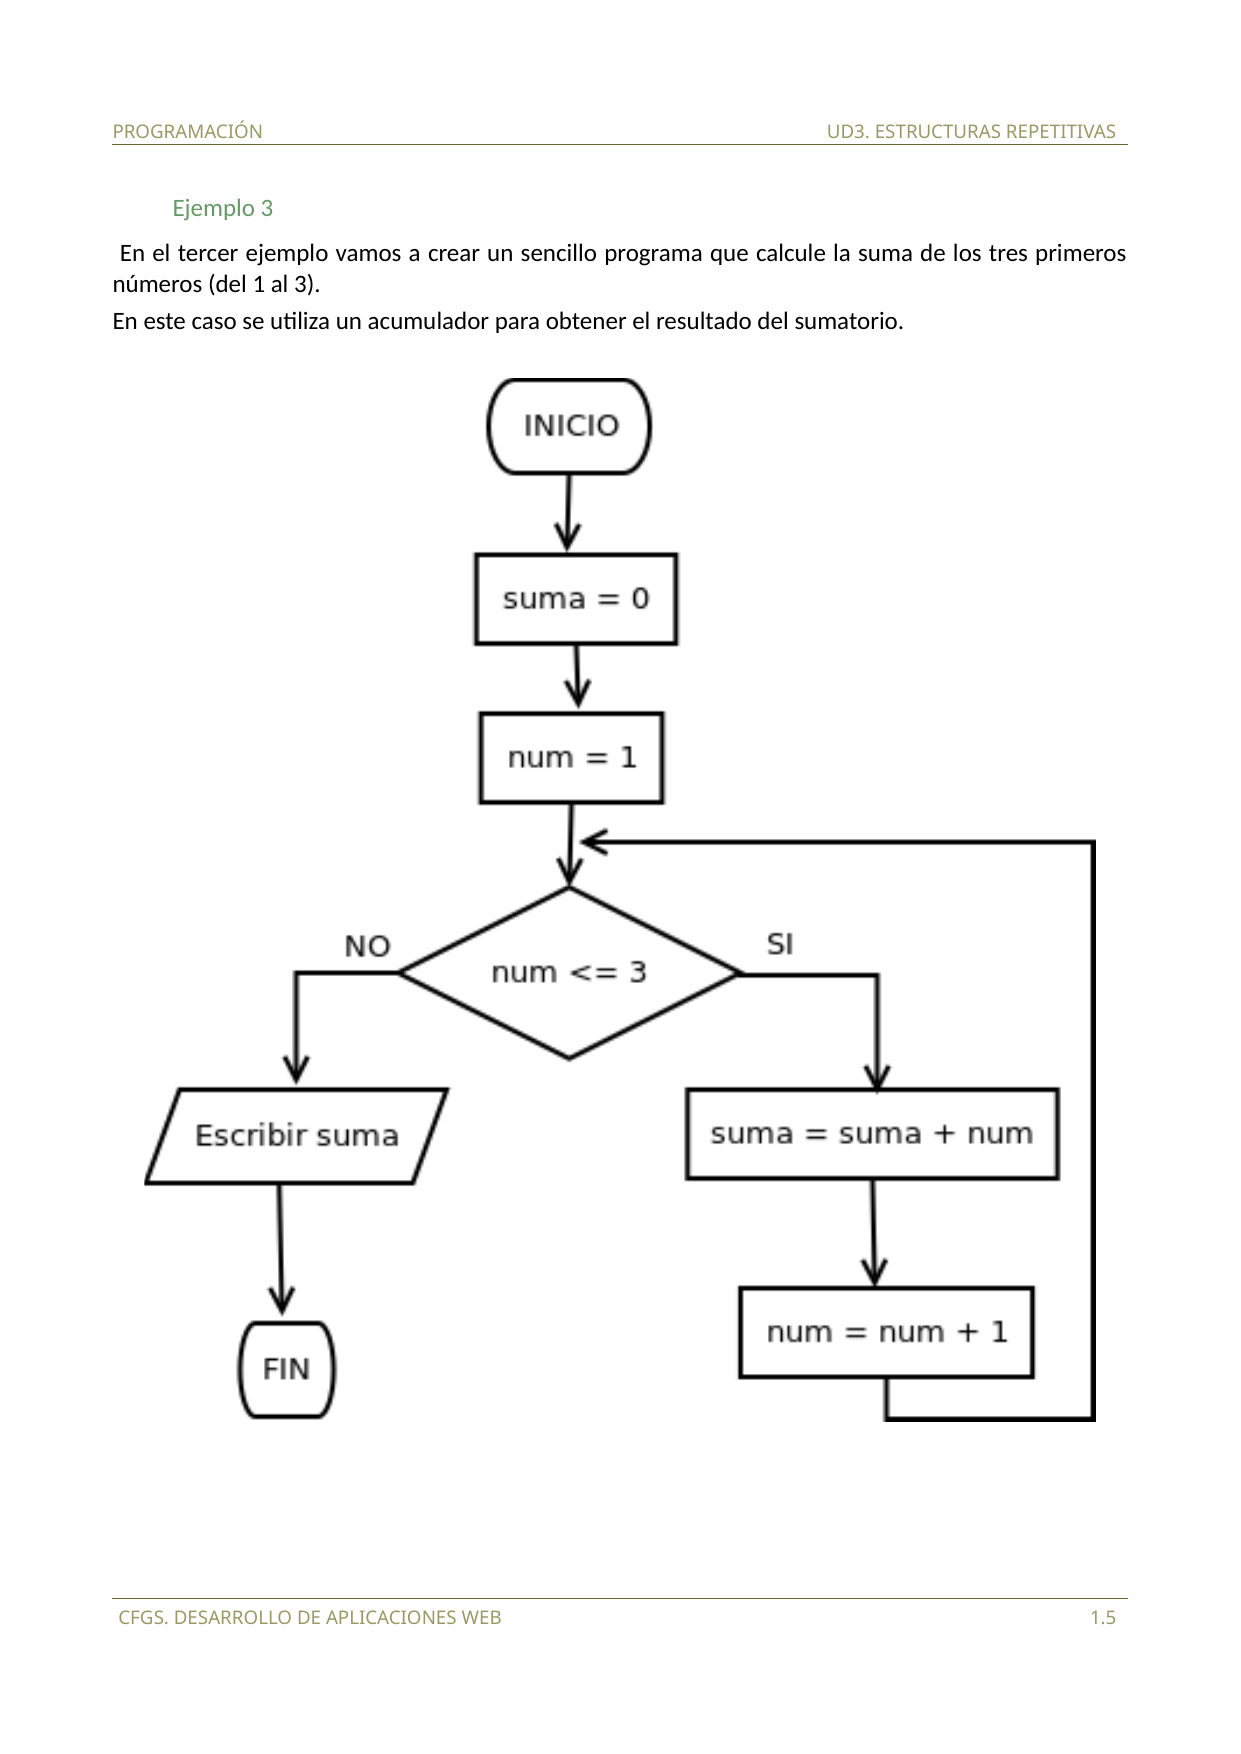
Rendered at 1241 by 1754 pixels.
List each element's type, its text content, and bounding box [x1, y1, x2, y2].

text En este caso se utiliza un acumulador para obtener el resultado del sumatorio. [112, 305, 1128, 335]
subtitle Ejemplo 3 [112, 192, 1128, 223]
text En el tercer ejemplo vamos a crear un sencillo programa que calcule la suma de los tres primeros números (del 1 al 3). [112, 237, 1128, 298]
picture [144, 378, 1096, 1422]
